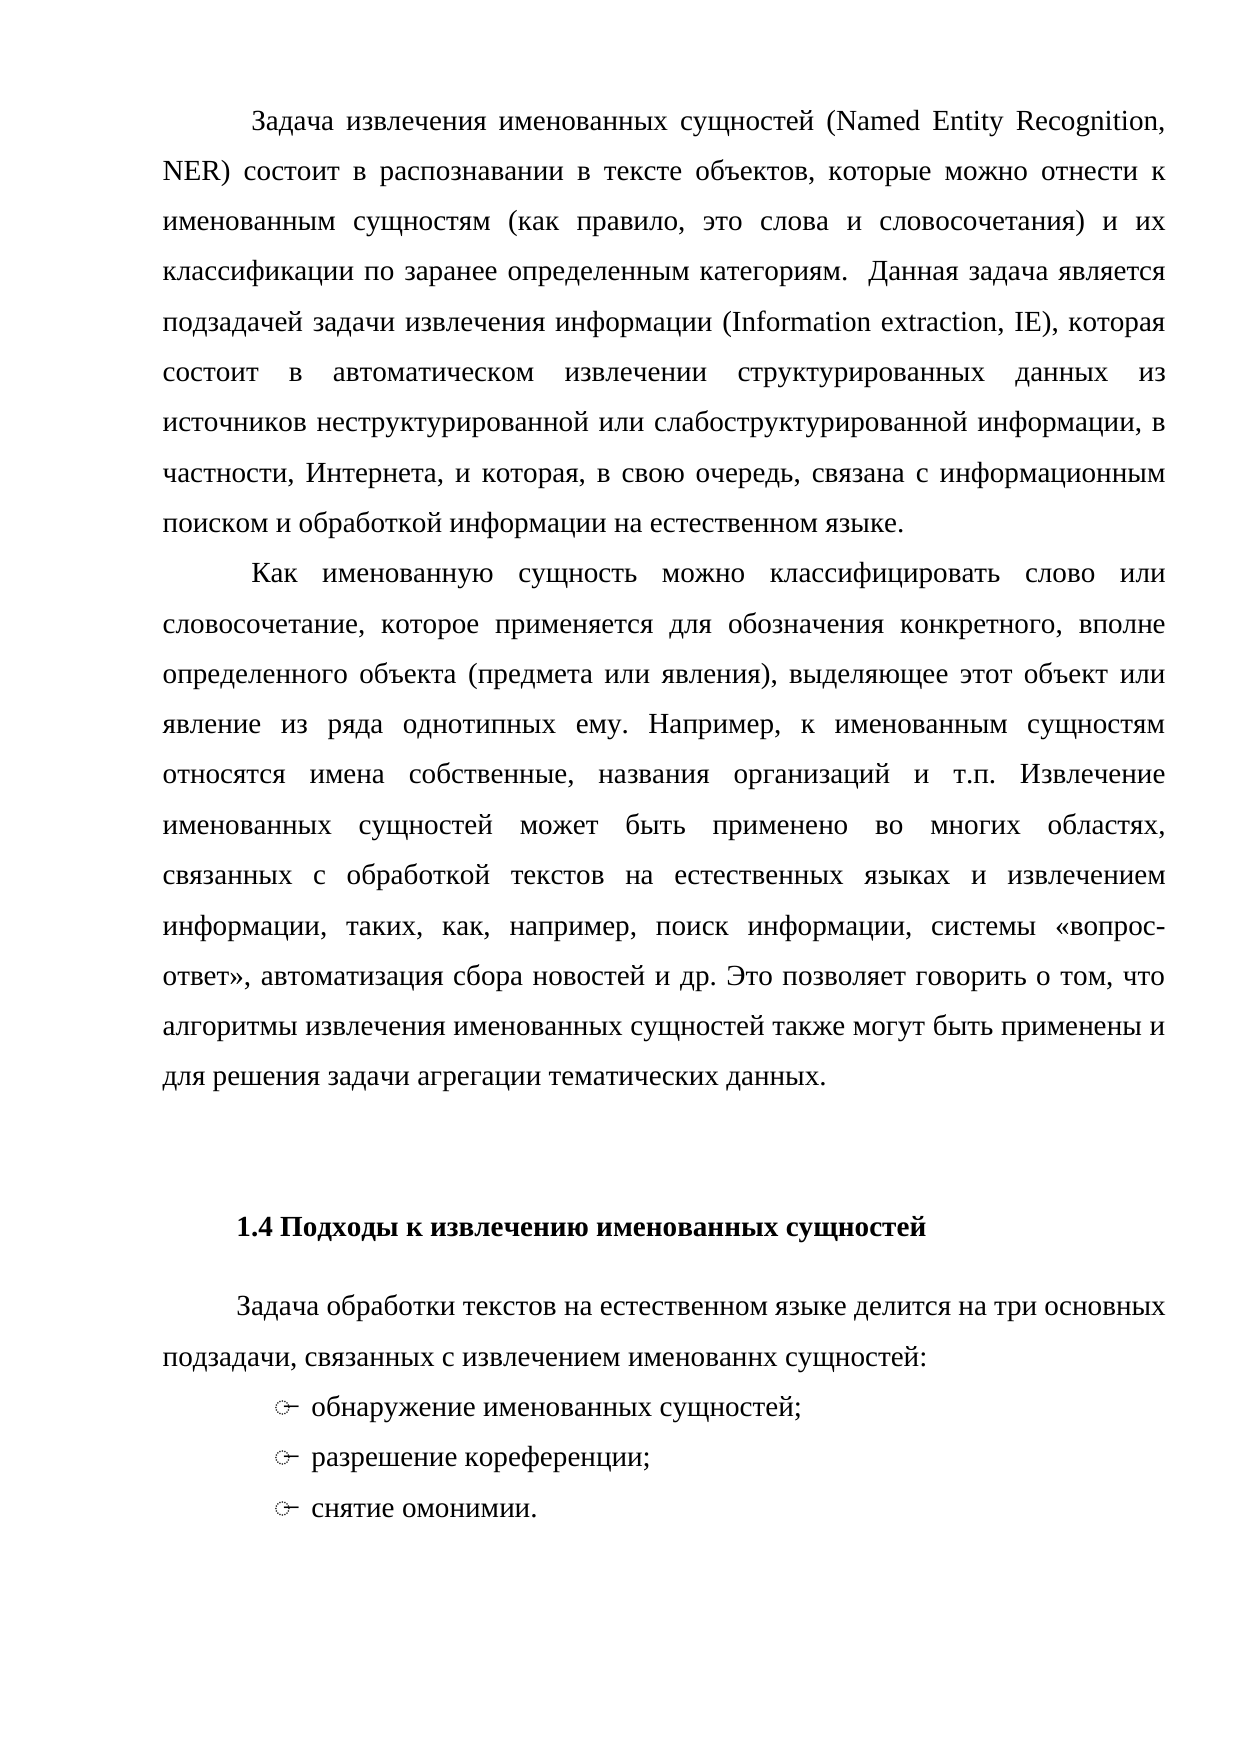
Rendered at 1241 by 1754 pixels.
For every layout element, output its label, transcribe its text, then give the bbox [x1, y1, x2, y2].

list снятие омонимии. [274, 1490, 1166, 1523]
text Задача обработки текстов на естественном языке делится на три основных подзадачи, связанных с извлечением именованнх сущностей: [162, 1288, 1166, 1372]
text Как именованную сущность можно классифицировать слово или словосочетание, которое применяется для обозначения конкретного, вполне определенного объекта (предмета или явления), выделяющее этот объект или явление из ряда однотипных ему. Например, к именованным сущностям относятся имена собственные, названия организаций и т.п. Извлечение именованных сущностей может быть применено во многих областях, связанных с обработкой текстов на естественных языках и извлечением информации, таких, как, например, поиск информации, системы «вопрос-ответ», автоматизация сбора новостей и др. Это позволяет говорить о том, что алгоритмы извлечения именованных сущностей также могут быть применены и для решения задачи агрегации тематических данных. [162, 555, 1166, 1092]
list разрешение кореференции; [274, 1439, 1166, 1473]
list обнаружение именованных сущностей; [274, 1389, 1166, 1423]
text Задача извлечения именованных сущностей (Named Entity Recognition, NER) состоит в распознавании в тексте объектов, которые можно отнести к именованным сущностям (как правило, это слова и словосочетания) и их классификации по заранее определенным категориям. Данная задача является подзадачей задачи извлечения информации (Information extraction, IE), которая состоит в автоматическом извлечении структурированных данных из источников неструктурированной или слабоструктурированной информации, в частности, Интернета, и которая, в свою очередь, связана с информационным поиском и обработкой информации на естественном языке. [162, 103, 1166, 539]
subtitle 1.4 Подходы к извлечению именованных сущностей [162, 1209, 1166, 1243]
